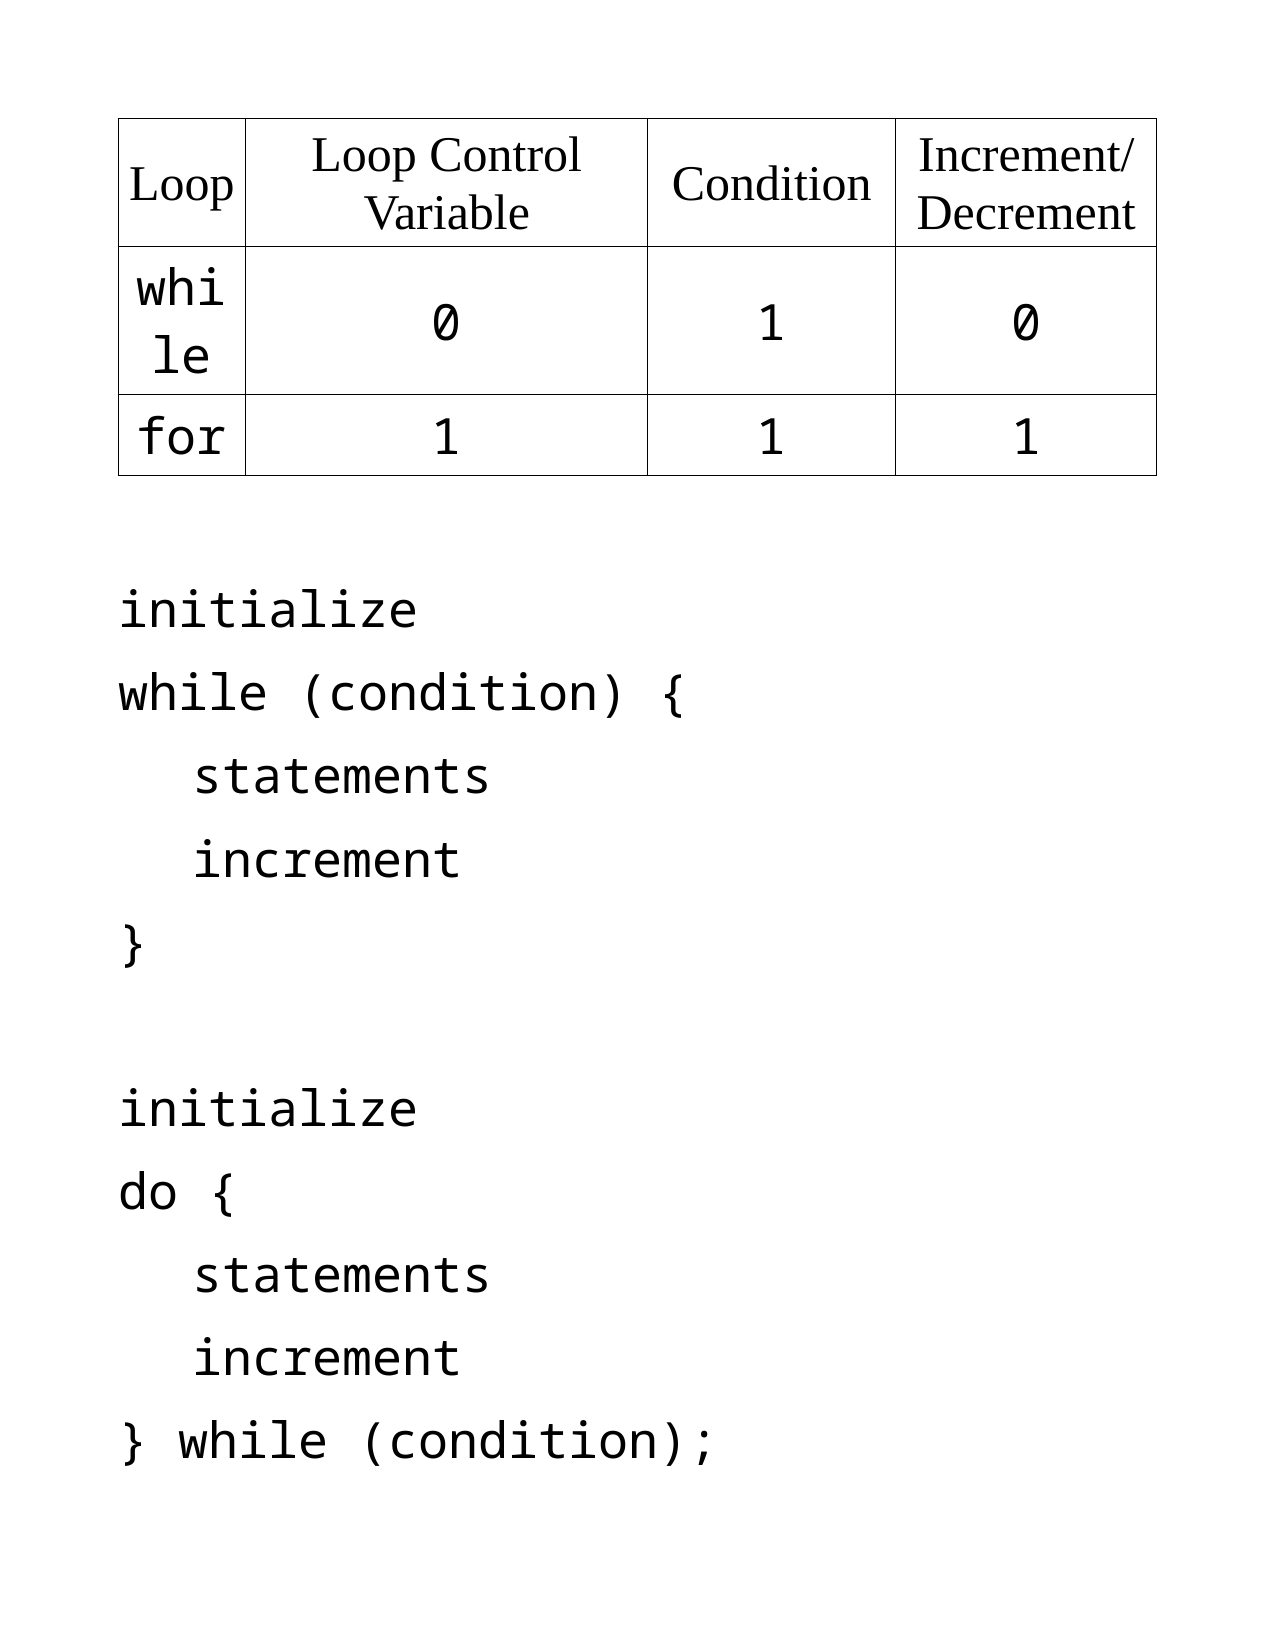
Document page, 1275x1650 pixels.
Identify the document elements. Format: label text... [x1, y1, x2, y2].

table_header Condition [648, 119, 895, 246]
text statements [118, 740, 1157, 808]
table_header Loop [119, 119, 245, 246]
text do { [118, 1156, 1157, 1224]
table_cell 1 [246, 395, 647, 475]
text while (condition) { [118, 657, 1157, 725]
text increment [118, 823, 1157, 892]
text initialize [118, 1073, 1157, 1141]
table_cell 0 [246, 247, 647, 394]
table_header Loop Control Variable [246, 119, 647, 246]
text } [118, 907, 1157, 975]
table_cell while [119, 247, 245, 394]
table_cell for [119, 395, 245, 475]
table_cell 0 [896, 247, 1156, 394]
text initialize [118, 574, 1157, 642]
table_cell 1 [896, 395, 1156, 475]
table_header Increment/ Decrement [896, 119, 1156, 246]
table_cell 1 [648, 395, 895, 475]
text statements [118, 1239, 1157, 1307]
text } while (condition); [118, 1405, 1157, 1473]
table_cell 1 [648, 247, 895, 394]
text increment [118, 1322, 1157, 1390]
